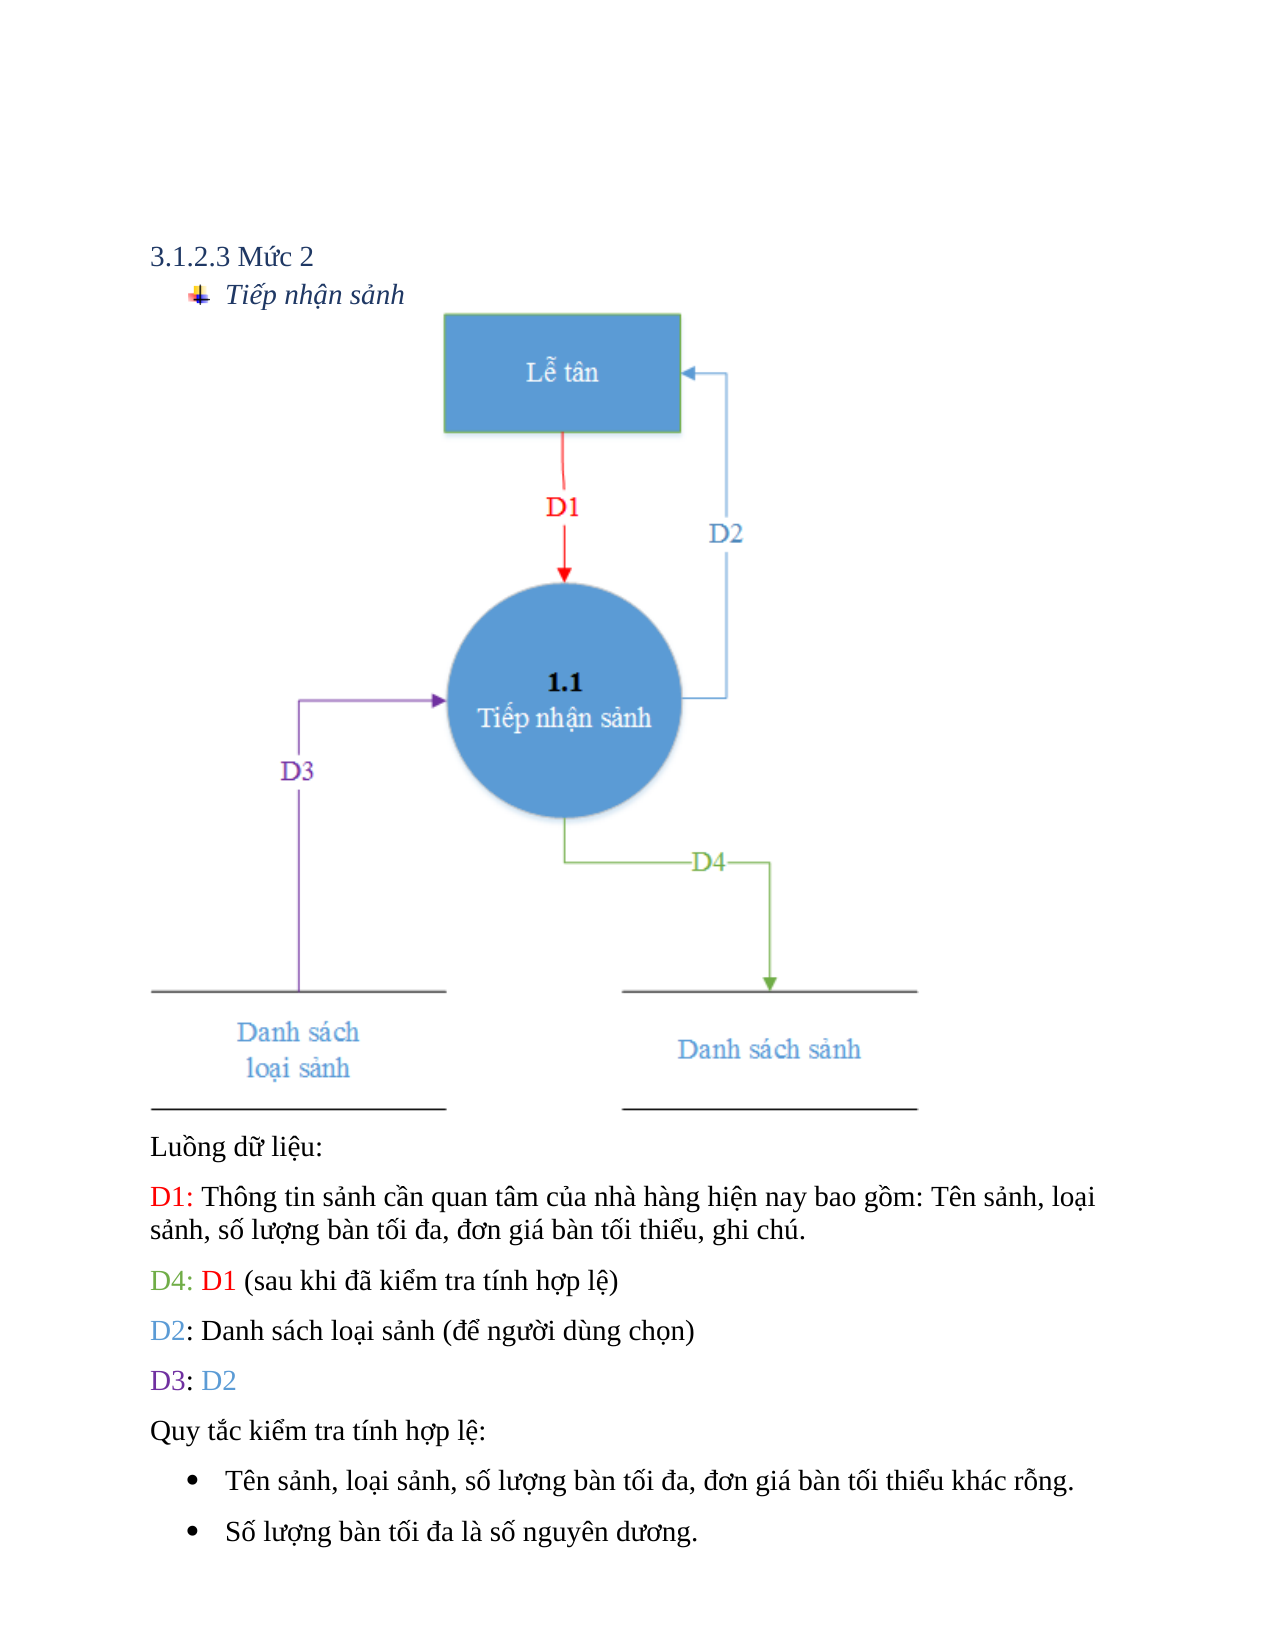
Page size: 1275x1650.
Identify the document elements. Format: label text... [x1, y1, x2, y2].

text D3: D2 [150, 1363, 1125, 1397]
list Số lượng bàn tối đa là số nguyên dương. [187, 1514, 1125, 1547]
subtitle Tiếp nhận sảnh [187, 277, 1125, 310]
subtitle 3.1.2.3 Mức 2 [150, 239, 1125, 273]
list Tên sảnh, loại sảnh, số lượng bàn tối đa, đơn giá bàn tối thiểu khác rỗng. [187, 1463, 1125, 1497]
text Luồng dữ liệu: [150, 1129, 1125, 1162]
text Quy tắc kiểm tra tính hợp lệ: [150, 1413, 1125, 1447]
text D1: Thông tin sảnh cần quan tâm của nhà hàng hiện nay bao gồm: Tên sảnh, loại sảnh, số lượng bàn tối đa, đơn giá bàn tối thiểu, ghi chú. [150, 1179, 1125, 1246]
text D4: D1 (sau khi đã kiểm tra tính hợp lệ) [150, 1263, 1125, 1296]
text D2: Danh sách loại sảnh (để người dùng chọn) [150, 1313, 1125, 1346]
